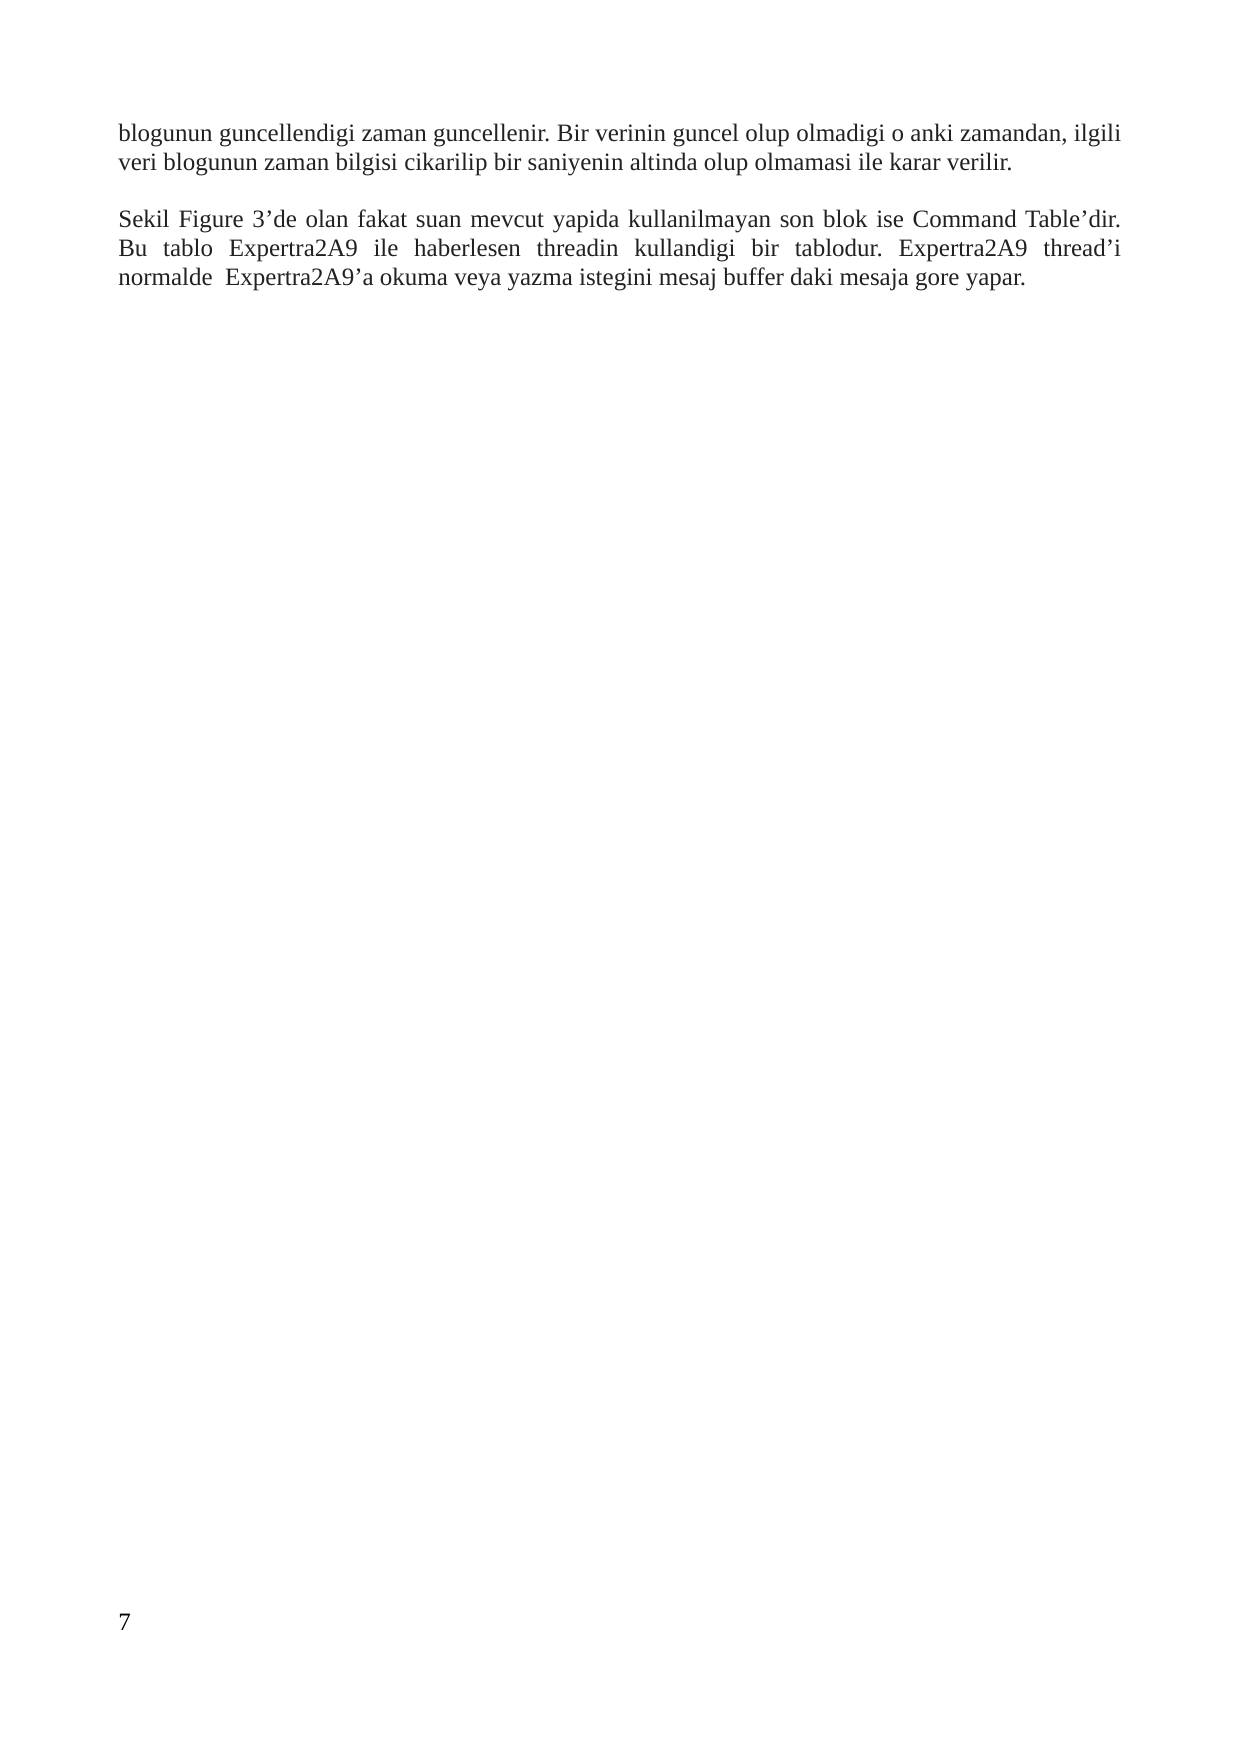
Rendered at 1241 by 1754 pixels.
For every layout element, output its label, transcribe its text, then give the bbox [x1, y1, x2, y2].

text Sekil Figure 3’de olan fakat suan mevcut yapida kullanilmayan son blok ise Command Table’dir. Bu tablo Expertra2A9 ile haberlesen threadin kullandigi bir tablodur. Expertra2A9 thread’i normalde Expertra2A9’a okuma veya yazma istegini mesaj buffer daki mesaja gore yapar. [118, 204, 1122, 291]
text blogunun guncellendigi zaman guncellenir. Bir verinin guncel olup olmadigi o anki zamandan, ilgili veri blogunun zaman bilgisi cikarilip bir saniyenin altinda olup olmamasi ile karar verilir. [118, 118, 1122, 176]
